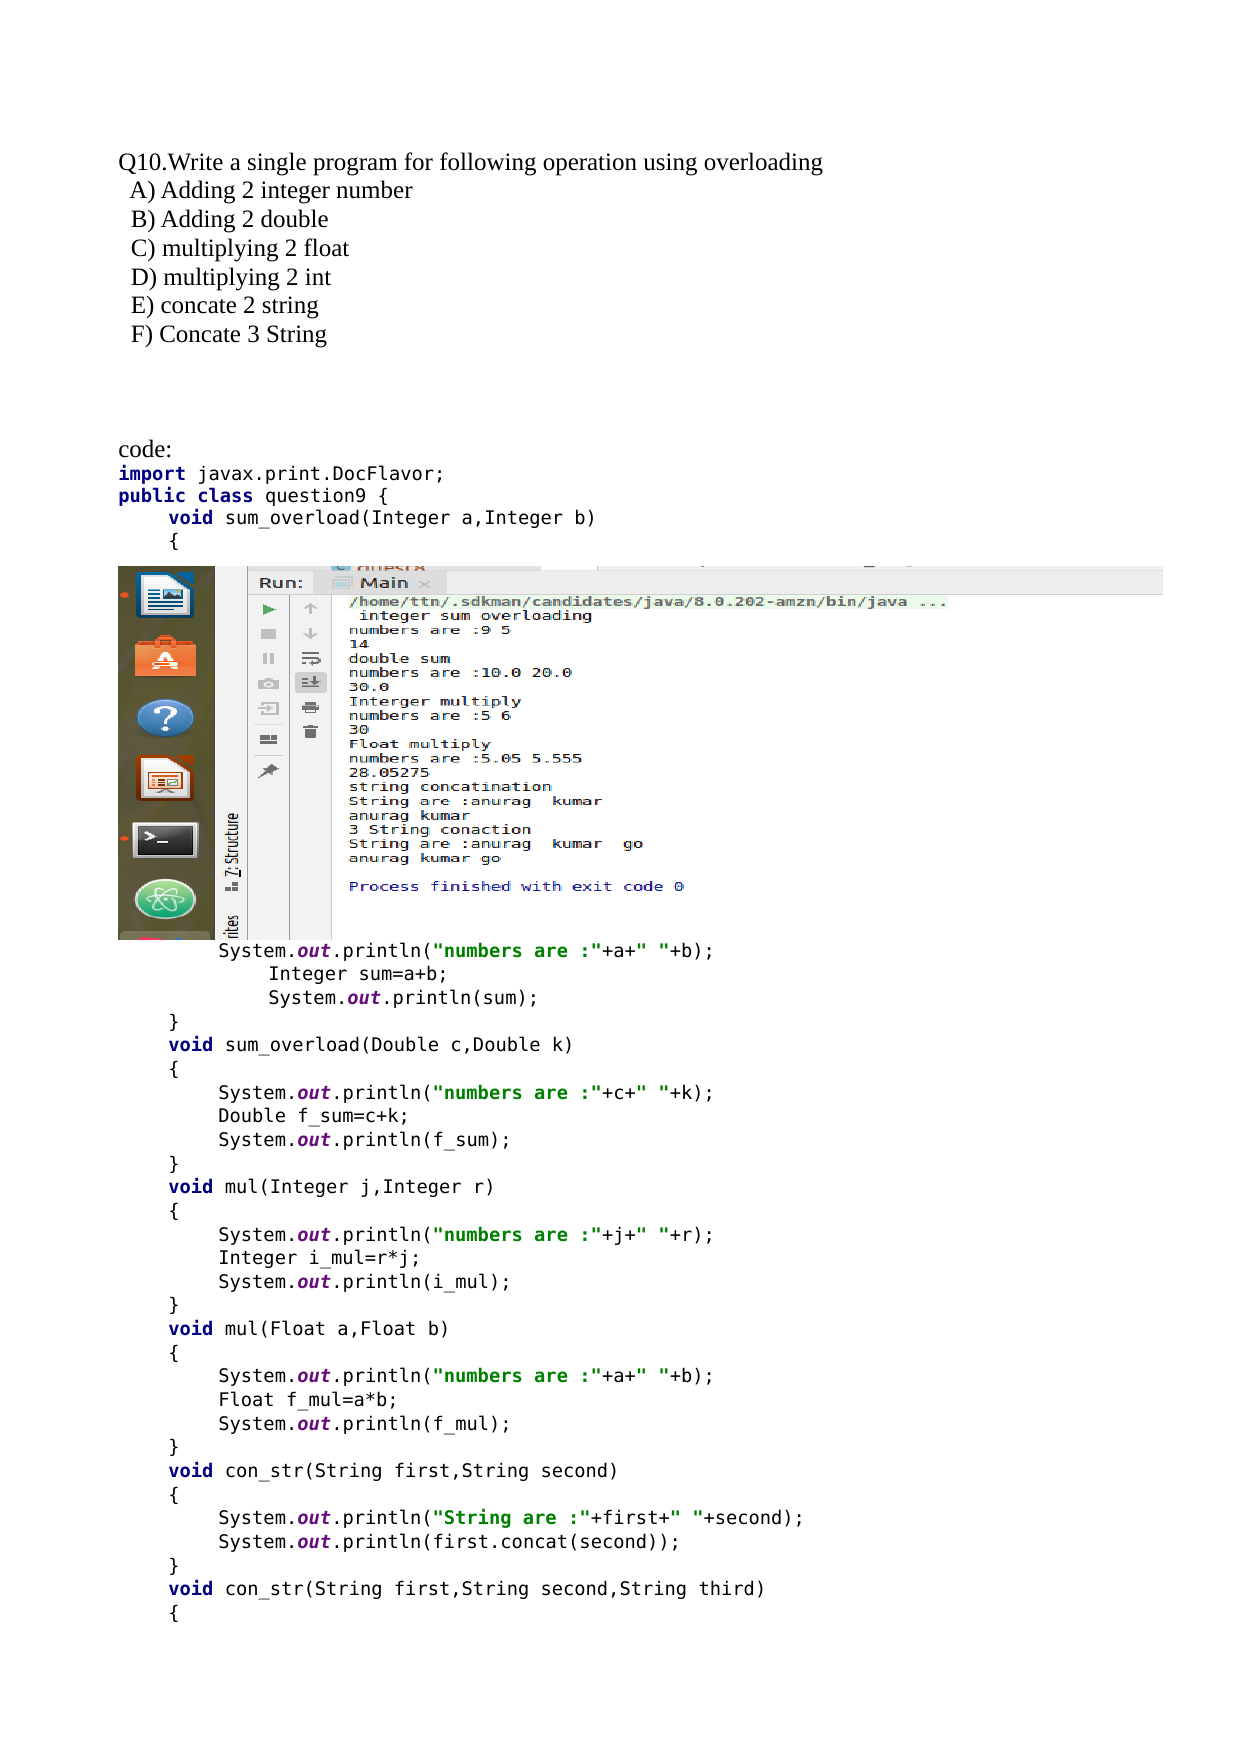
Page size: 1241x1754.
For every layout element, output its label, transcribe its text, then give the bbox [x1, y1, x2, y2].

text Integer sum=a+b; [118, 963, 1122, 987]
text System.out.println(f_sum); [118, 1129, 1122, 1153]
text { [118, 1484, 1122, 1507]
text System.out.println("numbers are :"+c+" "+k); [118, 1082, 1122, 1105]
text void sum_overload(Integer a,Integer b) [118, 507, 1122, 531]
text { [118, 1342, 1122, 1365]
text void sum_overload(Double c,Double k) [118, 1034, 1122, 1058]
text { [118, 1200, 1122, 1223]
text } [118, 1294, 1122, 1318]
text void con_str(String first,String second) [118, 1460, 1122, 1484]
text void con_str(String first,String second,String third) [118, 1578, 1122, 1602]
text void mul(Integer j,Integer r) [118, 1176, 1122, 1200]
text Double f_sum=c+k; [118, 1105, 1122, 1129]
text } [118, 1011, 1122, 1034]
text System.out.println(i_mul); [118, 1271, 1122, 1294]
text } [118, 1554, 1122, 1578]
text { [118, 1058, 1122, 1082]
text Q10.Write a single program for following operation using overloading A) Adding 2 integer number B) Adding 2 double C) multiplying 2 float D) multiplying 2 int E) concate 2 string F) Concate 3 String [118, 118, 1122, 348]
text System.out.println(first.concat(second)); [118, 1531, 1122, 1554]
text public class question9 { [118, 485, 1122, 507]
text System.out.println(f_mul); [118, 1413, 1122, 1436]
text } [118, 1436, 1122, 1460]
text code: [118, 434, 1122, 463]
text System.out.println("numbers are :"+j+" "+r); [118, 1223, 1122, 1247]
text void mul(Float a,Float b) [118, 1318, 1122, 1342]
text System.out.println("numbers are :"+a+" "+b); [118, 554, 1122, 963]
text Float f_mul=a*b; [118, 1389, 1122, 1413]
text } [118, 1153, 1122, 1176]
text Integer i_mul=r*j; [118, 1247, 1122, 1271]
text import javax.print.DocFlavor; [118, 463, 1122, 485]
text System.out.println(sum); [118, 987, 1122, 1011]
text { [118, 531, 1122, 554]
text System.out.println("numbers are :"+a+" "+b); [118, 1365, 1122, 1389]
text System.out.println("String are :"+first+" "+second); [118, 1507, 1122, 1531]
text { [118, 1602, 1122, 1626]
